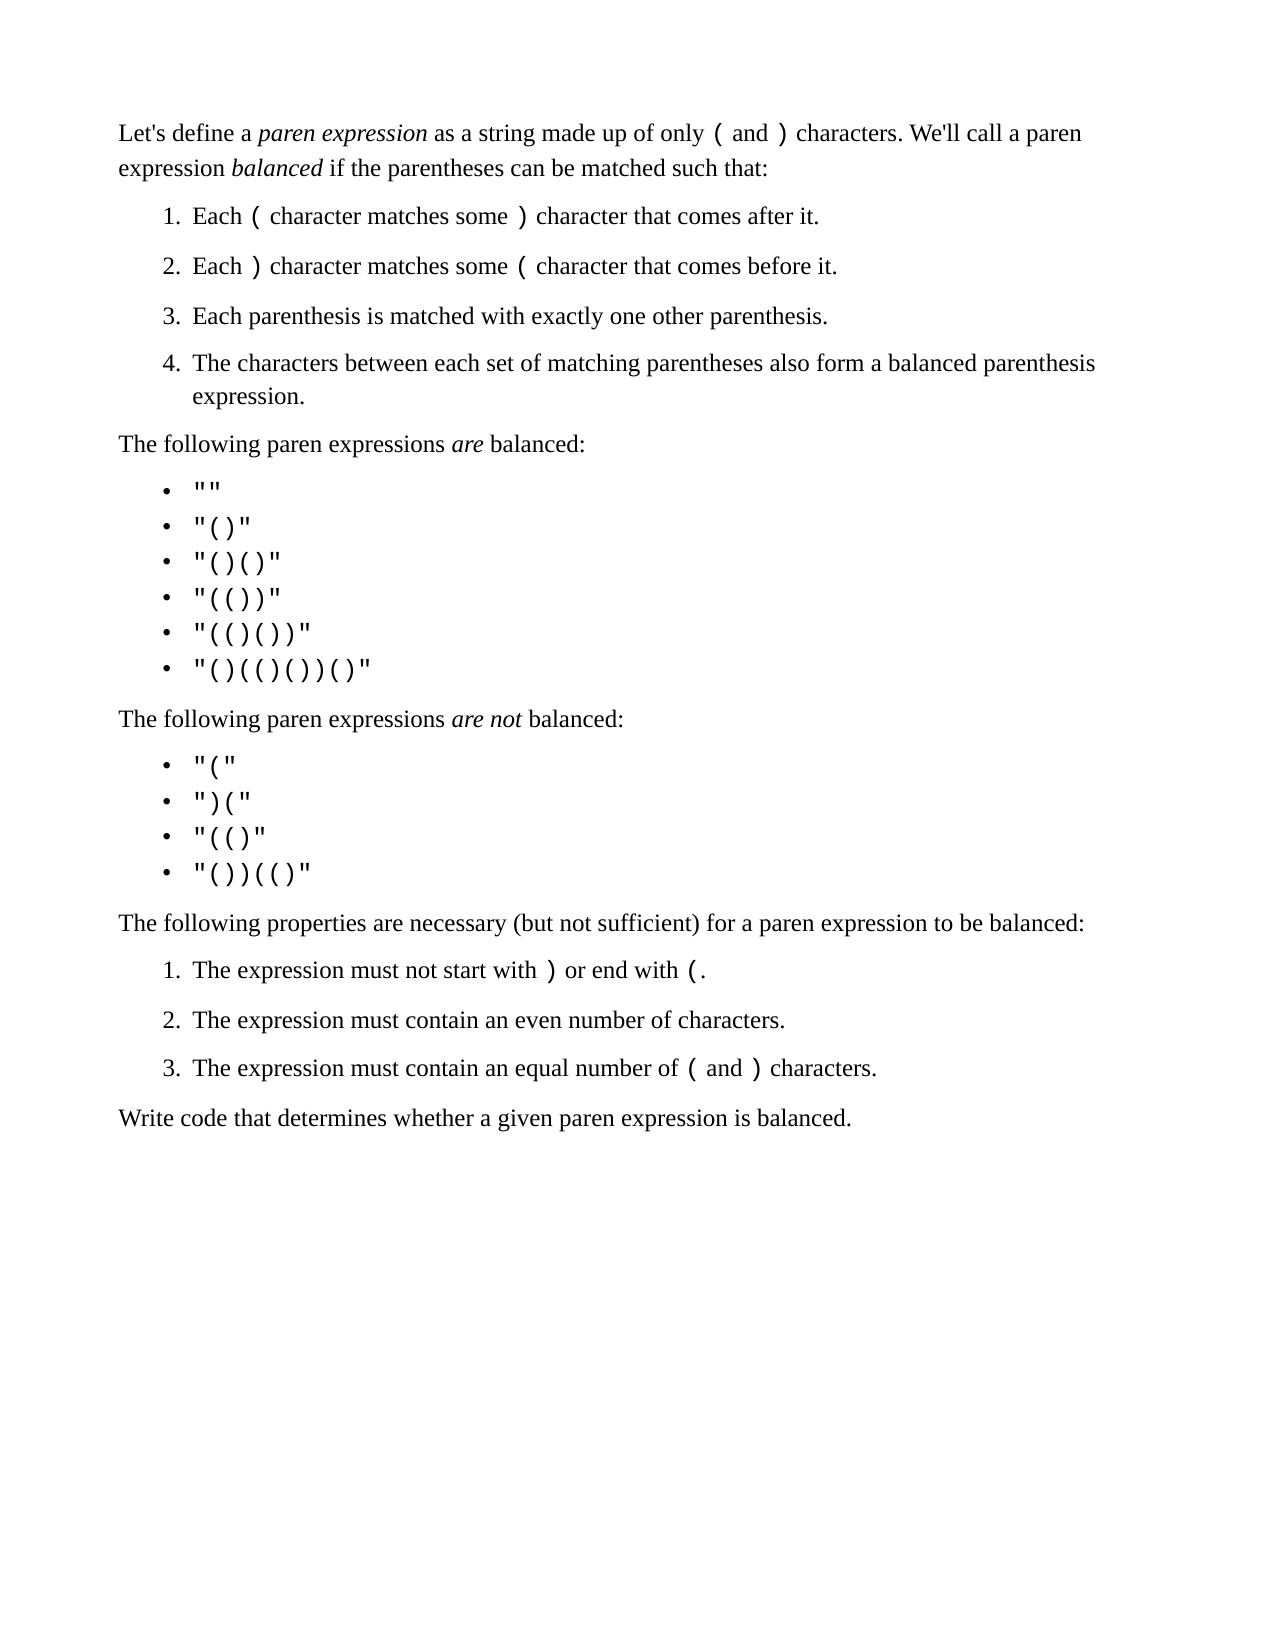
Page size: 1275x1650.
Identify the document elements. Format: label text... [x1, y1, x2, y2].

list ")(" [162, 787, 1157, 818]
list "()" [162, 512, 1157, 543]
list Each parenthesis is matched with exactly one other parenthesis. [162, 301, 1157, 329]
list The expression must contain an even number of characters. [162, 1005, 1157, 1034]
list "())(()" [162, 858, 1157, 888]
text Write code that determines whether a given paren expression is balanced. [118, 1103, 1157, 1132]
text The following properties are necessary (but not sufficient) for a paren expression to be balanced: [118, 908, 1157, 936]
list "(())" [162, 583, 1157, 614]
list "()(()())()" [162, 654, 1157, 684]
list The characters between each set of matching parentheses also form a balanced parenthesis expression. [162, 348, 1157, 410]
list The expression must contain an equal number of ( and ) characters. [162, 1053, 1157, 1084]
list "(" [162, 751, 1157, 782]
text The following paren expressions are not balanced: [118, 704, 1157, 732]
list Each ( character matches some ) character that comes after it. [162, 201, 1157, 232]
list The expression must not start with ) or end with (. [162, 955, 1157, 986]
list "(()" [162, 822, 1157, 853]
list "" [162, 477, 1157, 507]
text Let's define a paren expression as a string made up of only ( and ) characters. We'll call a paren expression balanced if the parentheses can be matched such that: [118, 118, 1157, 182]
list "(()())" [162, 618, 1157, 649]
text The following paren expressions are balanced: [118, 429, 1157, 458]
list Each ) character matches some ( character that comes before it. [162, 251, 1157, 282]
list "()()" [162, 547, 1157, 578]
